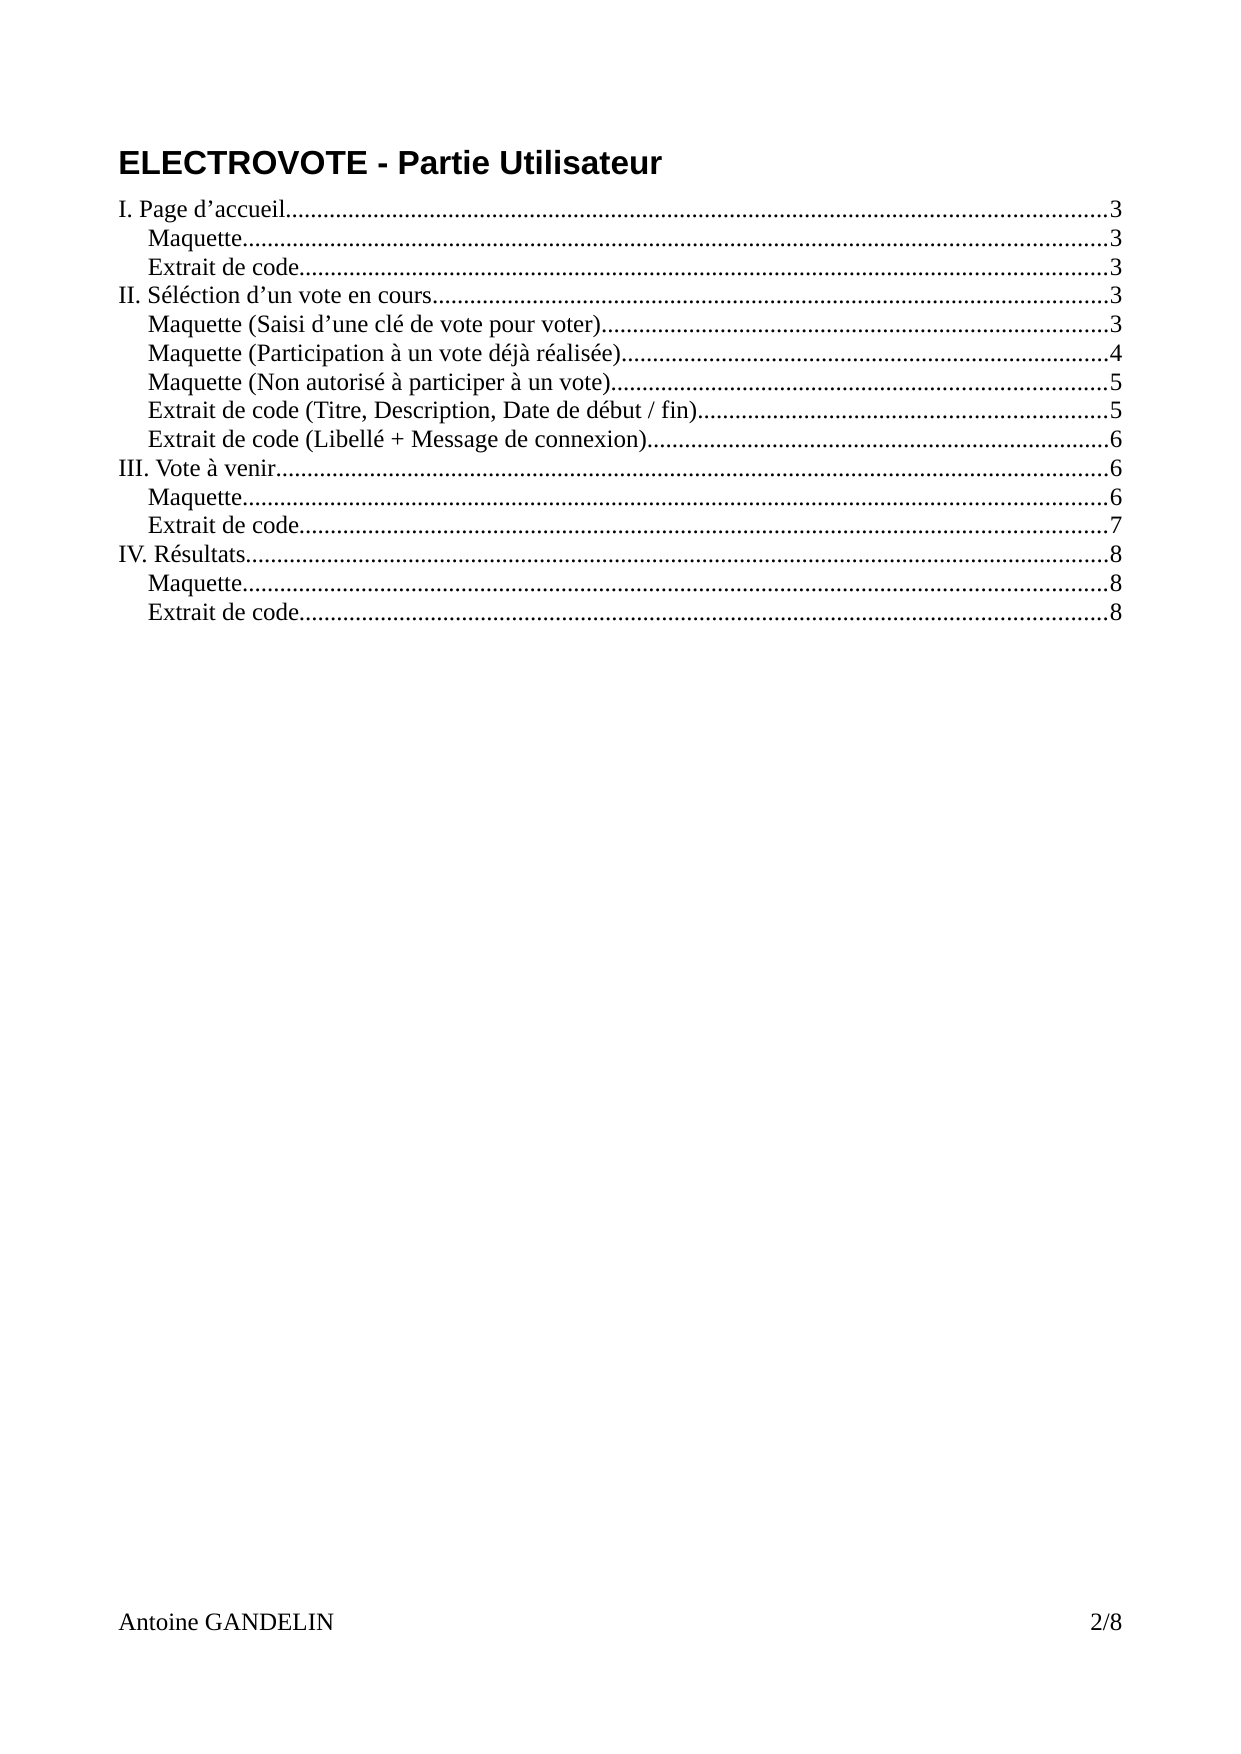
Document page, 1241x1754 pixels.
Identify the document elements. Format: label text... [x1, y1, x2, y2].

text I. Page d’accueil 3 [118, 194, 1122, 223]
text IV. Résultats 8 [118, 539, 1122, 568]
text Extrait de code 7 [148, 510, 1122, 539]
text Extrait de code 3 [148, 252, 1122, 280]
text Maquette 6 [148, 482, 1122, 510]
subtitle ELECTROVOTE - Partie Utilisateur [118, 143, 1122, 182]
text Maquette (Non autorisé à participer à un vote) 5 [148, 367, 1122, 395]
text Maquette (Saisi d’une clé de vote pour voter) 3 [148, 309, 1122, 338]
text Maquette 8 [148, 568, 1122, 597]
text Maquette 3 [148, 223, 1122, 252]
text III. Vote à venir 6 [118, 453, 1122, 482]
text Maquette (Participation à un vote déjà réalisée) 4 [148, 338, 1122, 367]
text II. Séléction d’un vote en cours 3 [118, 280, 1122, 309]
text Extrait de code 8 [148, 597, 1122, 625]
text Extrait de code (Libellé + Message de connexion) 6 [148, 424, 1122, 453]
text Extrait de code (Titre, Description, Date de début / fin) 5 [148, 395, 1122, 424]
